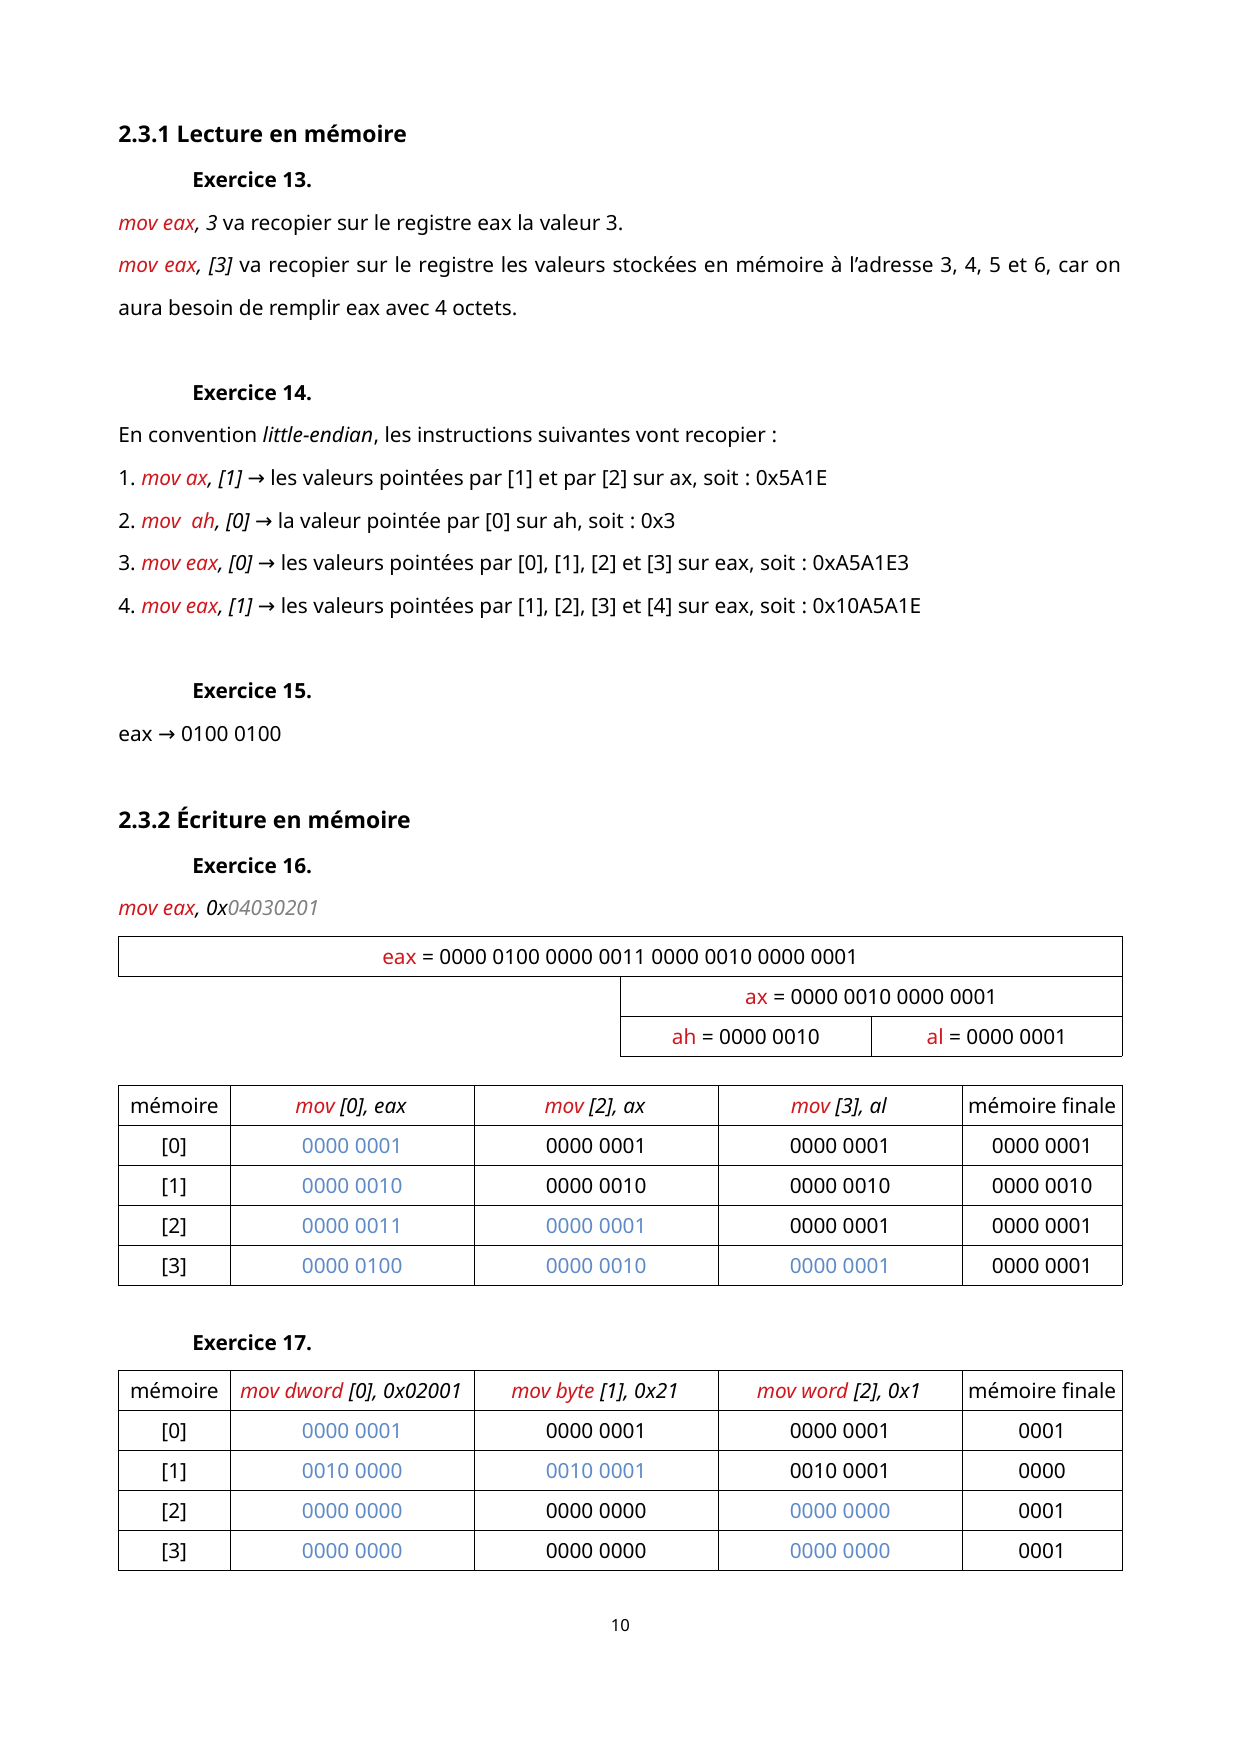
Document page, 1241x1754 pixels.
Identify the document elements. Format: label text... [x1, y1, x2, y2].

table_cell ah = 0000 0010 [621, 1017, 871, 1056]
table_cell 0000 0000 [719, 1531, 962, 1570]
table_header mov [0], eax [231, 1086, 474, 1125]
table_cell [0] [119, 1411, 230, 1450]
table_cell ax = 0000 0010 0000 0001 [621, 977, 1122, 1016]
text Exercice 17. [118, 1328, 1122, 1356]
text 2. mov ah, [0] → la valeur pointée par [0] sur ah, soit : 0x3 [118, 506, 1122, 534]
table_cell al = 0000 0001 [872, 1017, 1122, 1056]
table_cell [2] [119, 1491, 230, 1530]
table_cell 0000 0010 [963, 1166, 1122, 1205]
text Exercice 16. [118, 851, 1122, 879]
table_cell 0010 0000 [231, 1451, 474, 1490]
table_header mémoire [119, 1086, 230, 1125]
table_cell [118, 1016, 369, 1056]
text 2.3.1 Lecture en mémoire [118, 118, 1122, 149]
text mov eax, 0x04030201 [118, 893, 1122, 922]
table_cell 0000 0001 [475, 1411, 718, 1450]
table_cell 0001 [963, 1531, 1122, 1570]
text 3. mov eax, [0] → les valeurs pointées par [0], [1], [2] et [3] sur eax, soit : 0xA5A1E3 [118, 548, 1122, 577]
table_header mov word [2], 0x1 [719, 1371, 962, 1410]
text 1. mov ax, [1] → les valeurs pointées par [1] et par [2] sur ax, soit : 0x5A1E [118, 463, 1122, 492]
table_header mov [3], al [719, 1086, 962, 1125]
table_cell 0000 0001 [719, 1206, 962, 1245]
table_cell 0000 0000 [475, 1491, 718, 1530]
table_cell [0] [119, 1126, 230, 1165]
table_cell 0000 0001 [719, 1246, 962, 1285]
table_header mémoire [119, 1371, 230, 1410]
table_cell [369, 1016, 620, 1056]
table_cell [1] [119, 1166, 230, 1205]
text Exercice 15. [118, 676, 1122, 705]
table_cell 0000 0001 [231, 1411, 474, 1450]
table_cell 0000 0000 [475, 1531, 718, 1570]
table_cell 0000 0001 [963, 1126, 1122, 1165]
table_cell 0000 0001 [719, 1126, 962, 1165]
table_header mémoire finale [963, 1086, 1122, 1125]
table_cell 0001 [963, 1491, 1122, 1530]
text En convention little-endian, les instructions suivantes vont recopier : [118, 421, 1122, 449]
table_header mémoire finale [963, 1371, 1122, 1410]
table_cell 0000 0100 [231, 1246, 474, 1285]
table_cell 0000 0010 [231, 1166, 474, 1205]
table_cell 0000 0001 [963, 1206, 1122, 1245]
table_cell 0000 0001 [719, 1411, 962, 1450]
table_header mov [2], ax [475, 1086, 718, 1125]
table_cell 0010 0001 [475, 1451, 718, 1490]
table_cell 0010 0001 [719, 1451, 962, 1490]
table_cell 0000 0010 [719, 1166, 962, 1205]
table_header mov dword [0], 0x02001 [231, 1371, 474, 1410]
table_cell 0000 0011 [231, 1206, 474, 1245]
table_cell [1] [119, 1451, 230, 1490]
text Exercice 14. [118, 378, 1122, 406]
text mov eax, [3] va recopier sur le registre les valeurs stockées en mémoire à l’adresse 3, 4, 5 et 6, car on aura besoin de remplir eax avec 4 octets. [118, 250, 1122, 321]
table_cell 0001 [963, 1411, 1122, 1450]
table_cell 0000 [963, 1451, 1122, 1490]
table_cell 0000 0001 [963, 1246, 1122, 1285]
table_cell [3] [119, 1531, 230, 1570]
table_cell [2] [119, 1206, 230, 1245]
table_cell [369, 977, 620, 1016]
table_cell 0000 0001 [475, 1126, 718, 1165]
table_cell 0000 0000 [231, 1491, 474, 1530]
text 2.3.2 Écriture en mémoire [118, 804, 1122, 835]
table_cell 0000 0001 [231, 1126, 474, 1165]
text mov eax, 3 va recopier sur le registre eax la valeur 3. [118, 208, 1122, 236]
table_cell [3] [119, 1246, 230, 1285]
text 4. mov eax, [1] → les valeurs pointées par [1], [2], [3] et [4] sur eax, soit : 0x10A5A1E [118, 591, 1122, 619]
table_cell 0000 0001 [475, 1206, 718, 1245]
text eax → 0100 0100 [118, 719, 1122, 747]
table_cell 0000 0000 [719, 1491, 962, 1530]
table_cell 0000 0010 [475, 1246, 718, 1285]
table_cell 0000 0010 [475, 1166, 718, 1205]
table_cell 0000 0000 [231, 1531, 474, 1570]
table_cell [118, 977, 369, 1016]
table_header eax = 0000 0100 0000 0011 0000 0010 0000 0001 [119, 937, 1122, 976]
table_header mov byte [1], 0x21 [475, 1371, 718, 1410]
text Exercice 13. [118, 165, 1122, 193]
